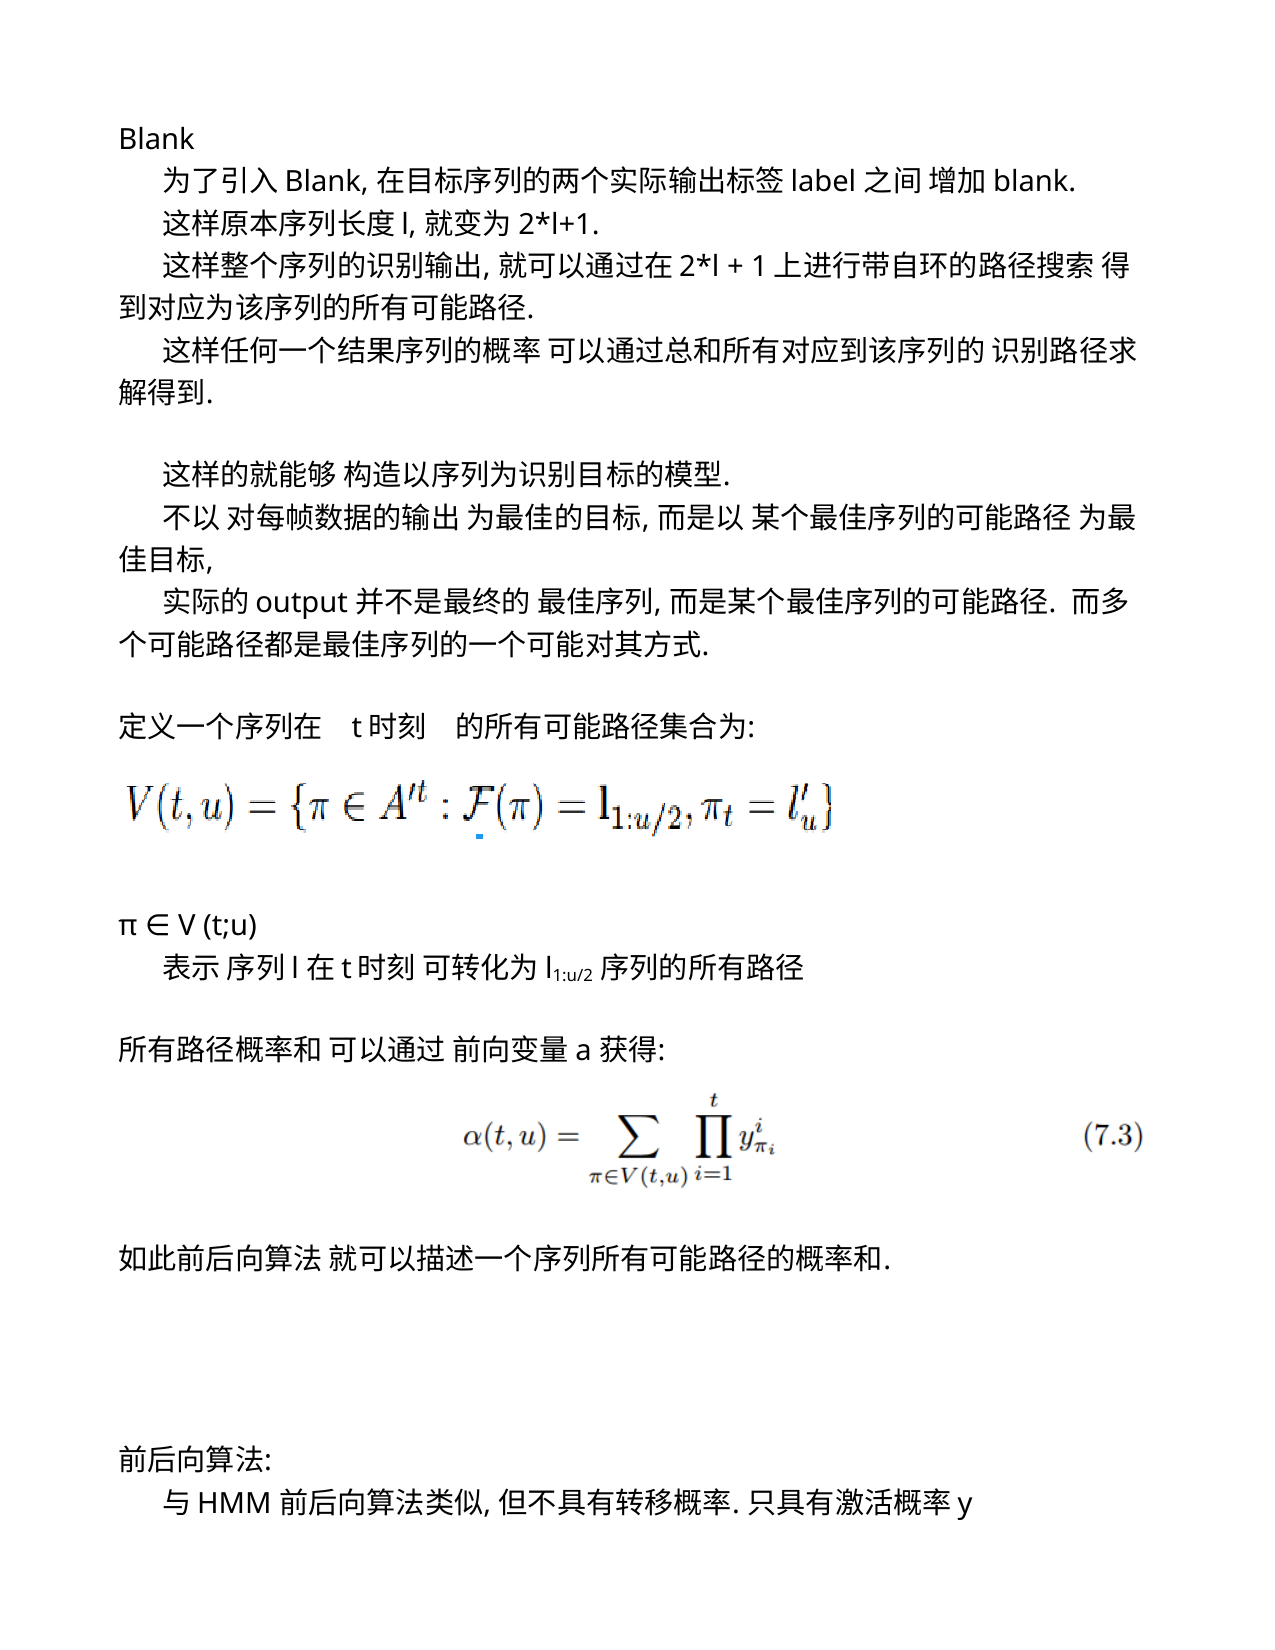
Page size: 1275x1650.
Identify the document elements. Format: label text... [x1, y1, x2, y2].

text 所有路径概率和 可以通过 前向变量 a 获得: [118, 1026, 1157, 1069]
text 如此前后向算法 就可以描述一个序列所有可能路径的概率和. [118, 1236, 1157, 1278]
text 这样原本序列长度l, 就变为 2*l+1. [118, 200, 1157, 243]
text 不以 对每帧数据的输出 为最佳的目标, 而是以 某个最佳序列的可能路径 为最佳目标, [118, 494, 1157, 579]
text 这样的就能够 构造以序列为识别目标的模型. [118, 452, 1157, 494]
text 前后向算法: [118, 1437, 1157, 1479]
text 实际的output 并不是最终的 最佳序列, 而是某个最佳序列的可能路径. 而多个可能路径都是最佳序列的一个可能对其方式. [118, 579, 1157, 664]
text 这样整个序列的识别输出, 就可以通过在2*l + 1上进行带自环的路径搜索 得到对应为该序列的所有可能路径. [118, 243, 1157, 327]
text 与HMM 前后向算法类似, 但不具有转移概率. 只具有激活概率y [118, 1479, 1157, 1522]
text 为了引入Blank, 在目标序列的两个实际输出标签label 之间 增加blank. [118, 158, 1157, 200]
text Blank [118, 118, 1157, 158]
text 定义一个序列在 t时刻 的所有可能路径集合为: [118, 703, 1157, 746]
text 这样任何一个结果序列的概率 可以通过总和所有对应到该序列的 识别路径求解得到. [118, 327, 1157, 412]
text 表示 序列l 在t时刻 可转化为l1:u/2 序列的所有路径 [118, 944, 1157, 987]
picture [107, 1092, 1146, 1196]
picture [126, 780, 832, 839]
text π ∈ V (t;u) [118, 905, 1157, 944]
